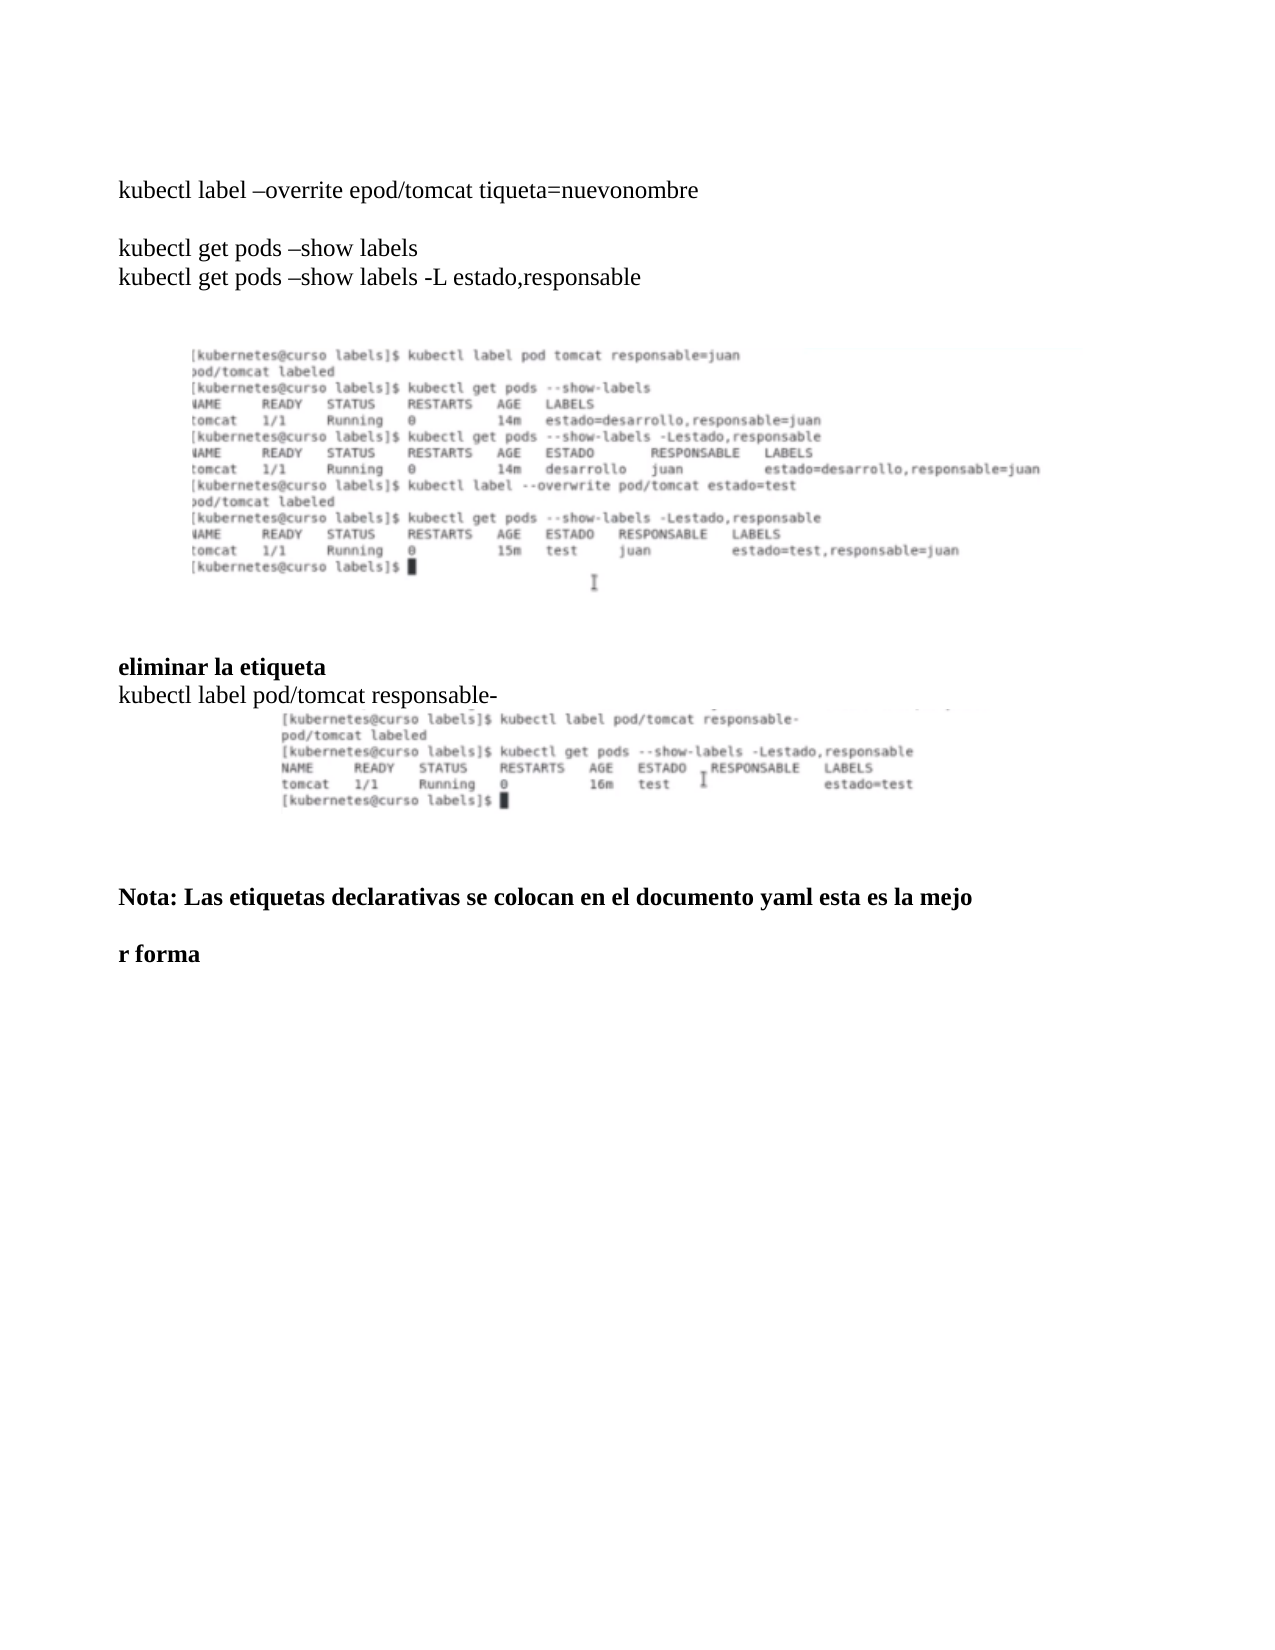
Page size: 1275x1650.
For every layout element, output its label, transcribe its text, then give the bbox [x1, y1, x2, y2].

text kubectl label –overrite epod/tomcat tiqueta=nuevonombre [118, 176, 1157, 204]
text eliminar la etiqueta [118, 652, 1157, 681]
text r forma [118, 939, 1157, 968]
text kubectl get pods –show labels -L estado,responsable [118, 262, 1157, 291]
picture [281, 709, 994, 814]
text kubectl label pod/tomcat responsable- [118, 681, 1157, 709]
text Nota: Las etiquetas declarativas se colocan en el documento yaml esta es la mejo [118, 882, 1157, 911]
picture [192, 348, 1083, 624]
text kubectl get pods –show labels [118, 233, 1157, 262]
